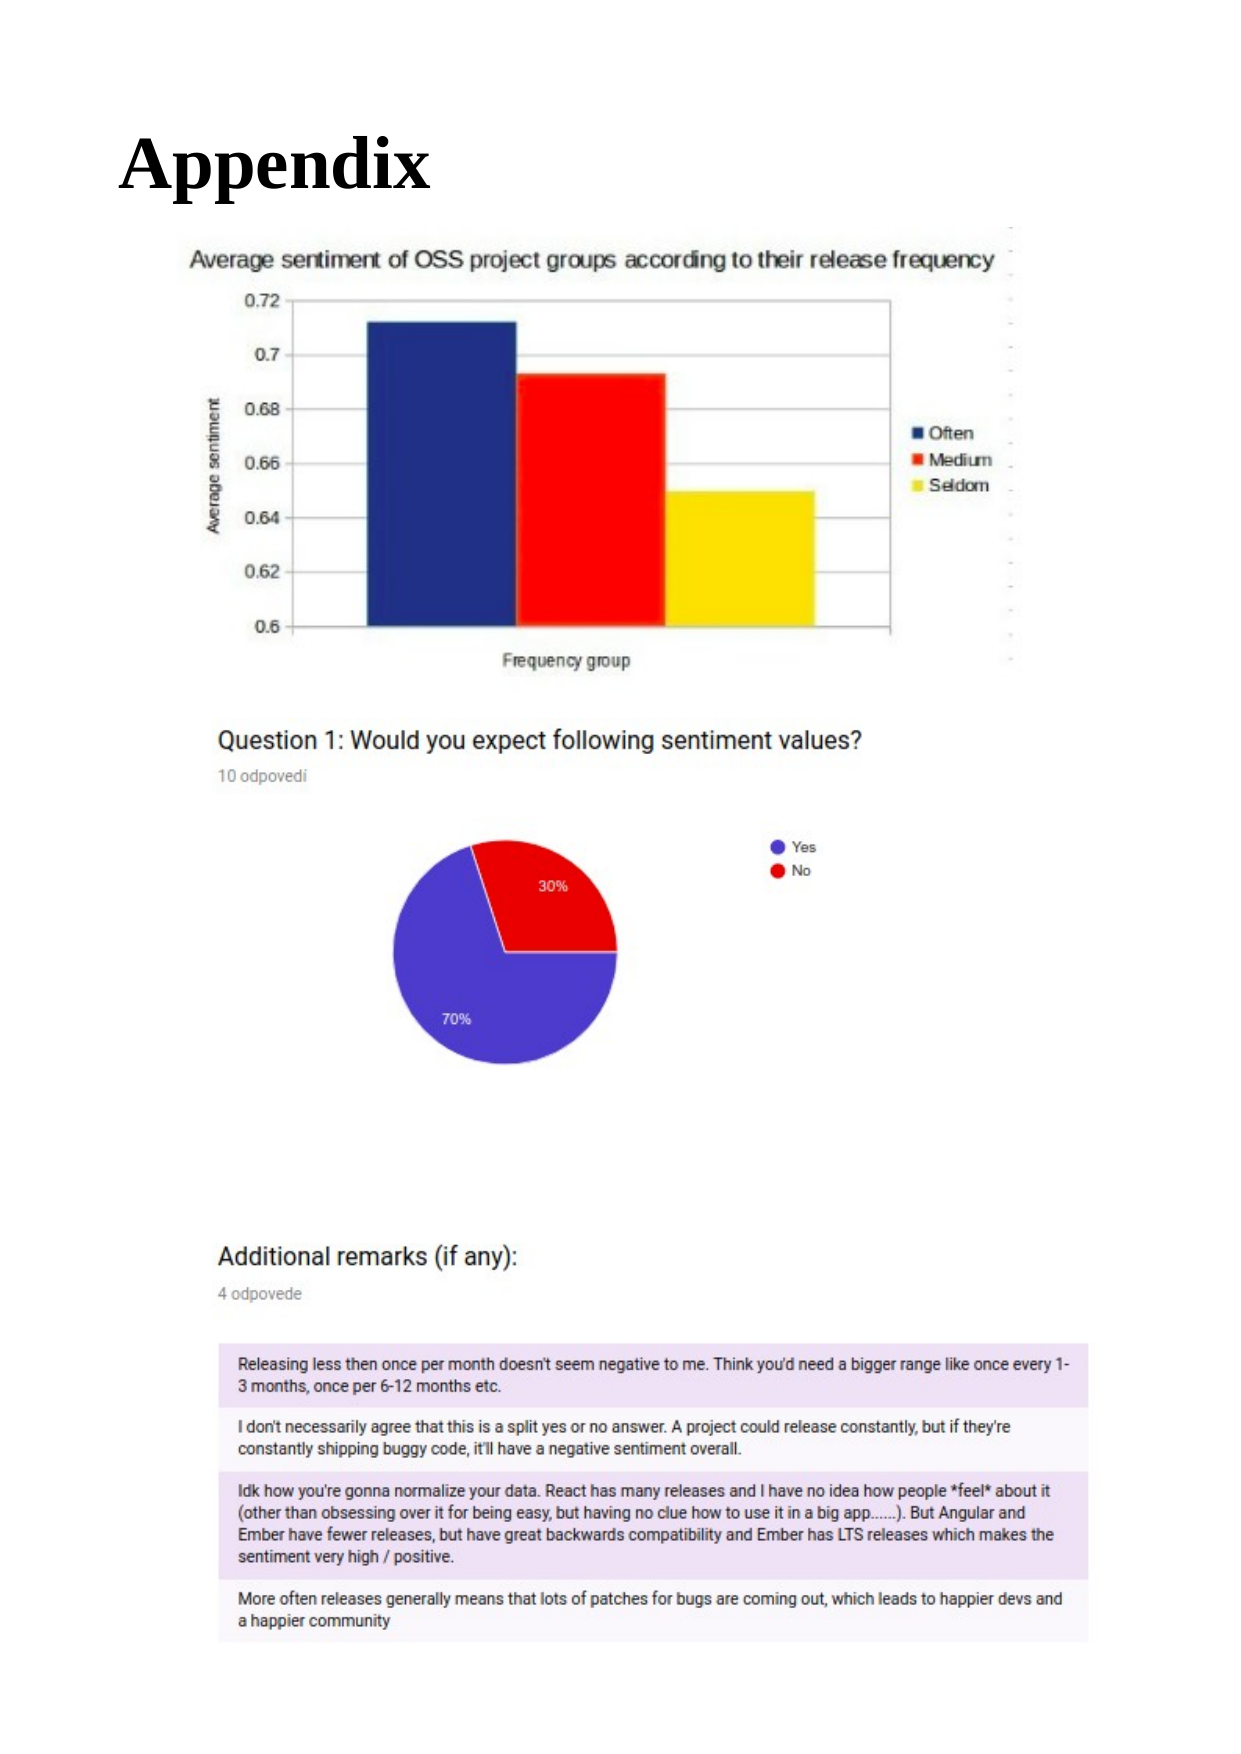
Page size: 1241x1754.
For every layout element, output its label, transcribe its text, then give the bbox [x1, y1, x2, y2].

text Appendix [118, 118, 1122, 204]
picture [171, 227, 1069, 704]
picture [212, 718, 1112, 1644]
